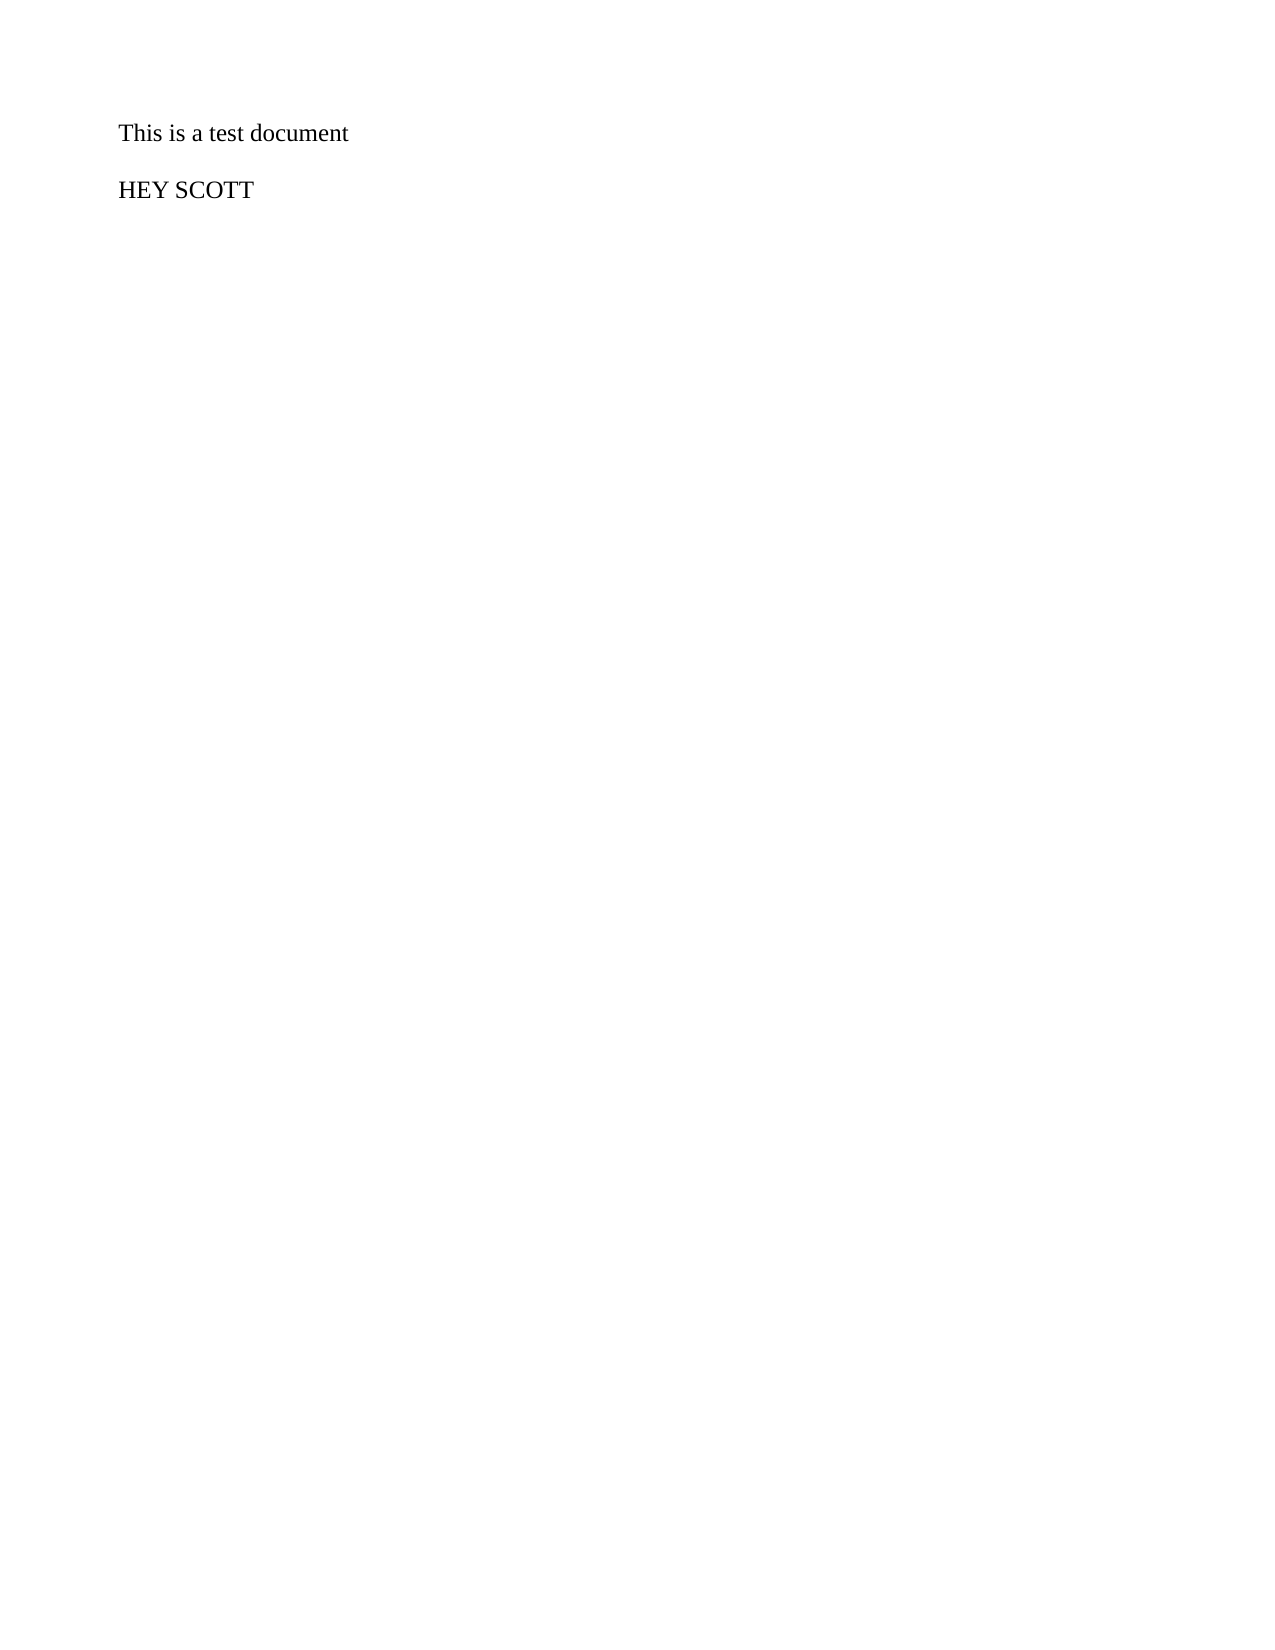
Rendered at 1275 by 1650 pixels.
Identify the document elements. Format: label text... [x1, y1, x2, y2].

text HEY SCOTT [118, 176, 1157, 204]
text This is a test document [118, 118, 1157, 147]
